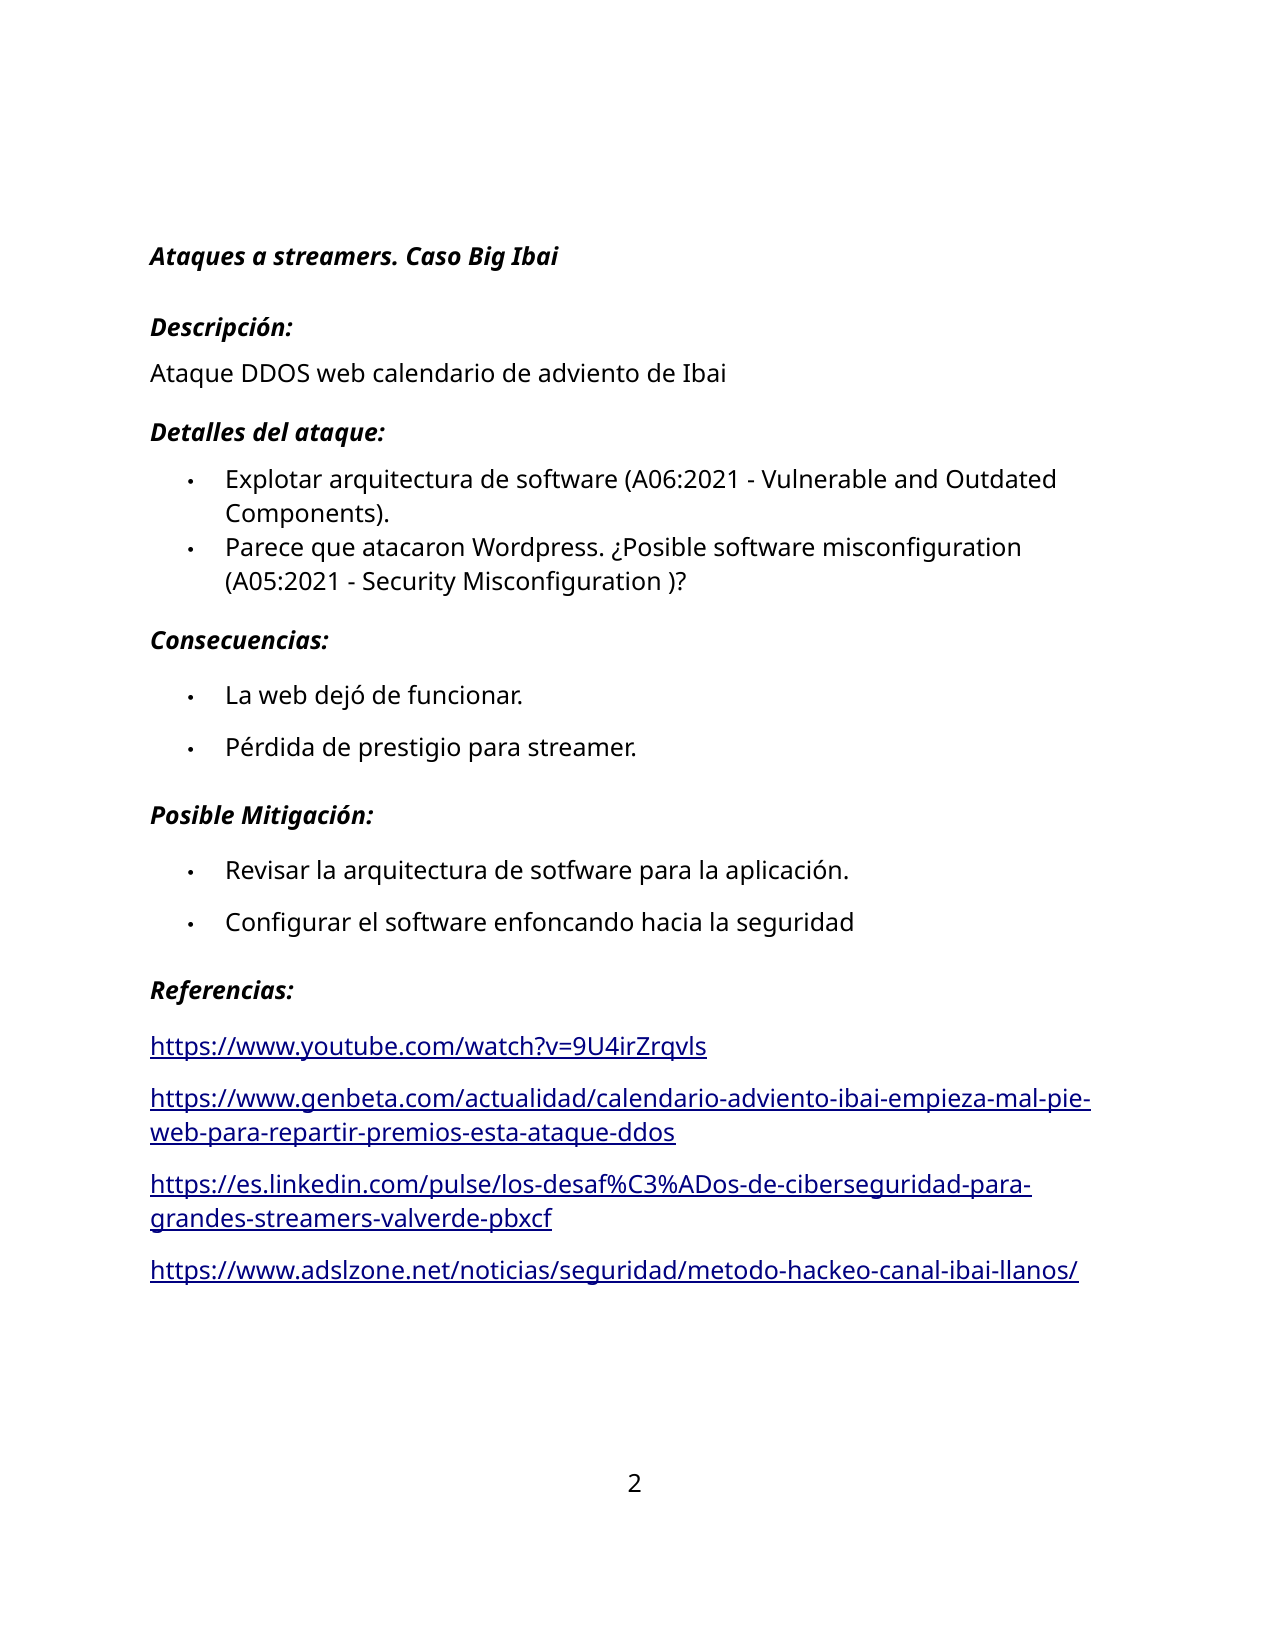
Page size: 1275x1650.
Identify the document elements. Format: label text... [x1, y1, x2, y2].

subtitle Descripción: [150, 310, 1125, 343]
text https://www.adslzone.net/noticias/seguridad/metodo-hackeo-canal-ibai-llanos/ [150, 1252, 1125, 1286]
subtitle Detalles del ataque: [150, 415, 1125, 449]
subtitle Ataques a streamers. Caso Big Ibai [150, 238, 1125, 272]
list Pérdida de prestigio para streamer. [187, 730, 1125, 764]
list La web dejó de funcionar. [187, 678, 1125, 712]
list Parece que atacaron Wordpress. ¿Posible software misconfiguration (A05:2021 - Security Misconfiguration )? [187, 529, 1125, 598]
text https://es.linkedin.com/pulse/los-desaf%C3%ADos-de-ciberseguridad-para-grandes-streamers-valverde-pbxcf [150, 1166, 1125, 1234]
list Revisar la arquitectura de sotfware para la aplicación. [187, 853, 1125, 887]
text Ataque DDOS web calendario de adviento de Ibai [150, 356, 1125, 390]
list Explotar arquitectura de software (A06:2021 - Vulnerable and Outdated Components). [187, 461, 1125, 529]
subtitle Referencias: [150, 973, 1125, 1007]
subtitle Posible Mitigación: [150, 798, 1125, 832]
subtitle Consecuencias: [150, 623, 1125, 656]
list Configurar el software enfoncando hacia la seguridad [187, 905, 1125, 939]
text https://www.youtube.com/watch?v=9U4irZrqvls [150, 1028, 1125, 1062]
text https://www.genbeta.com/actualidad/calendario-adviento-ibai-empieza-mal-pie-web-para-repartir-premios-esta-ataque-ddos [150, 1080, 1125, 1148]
